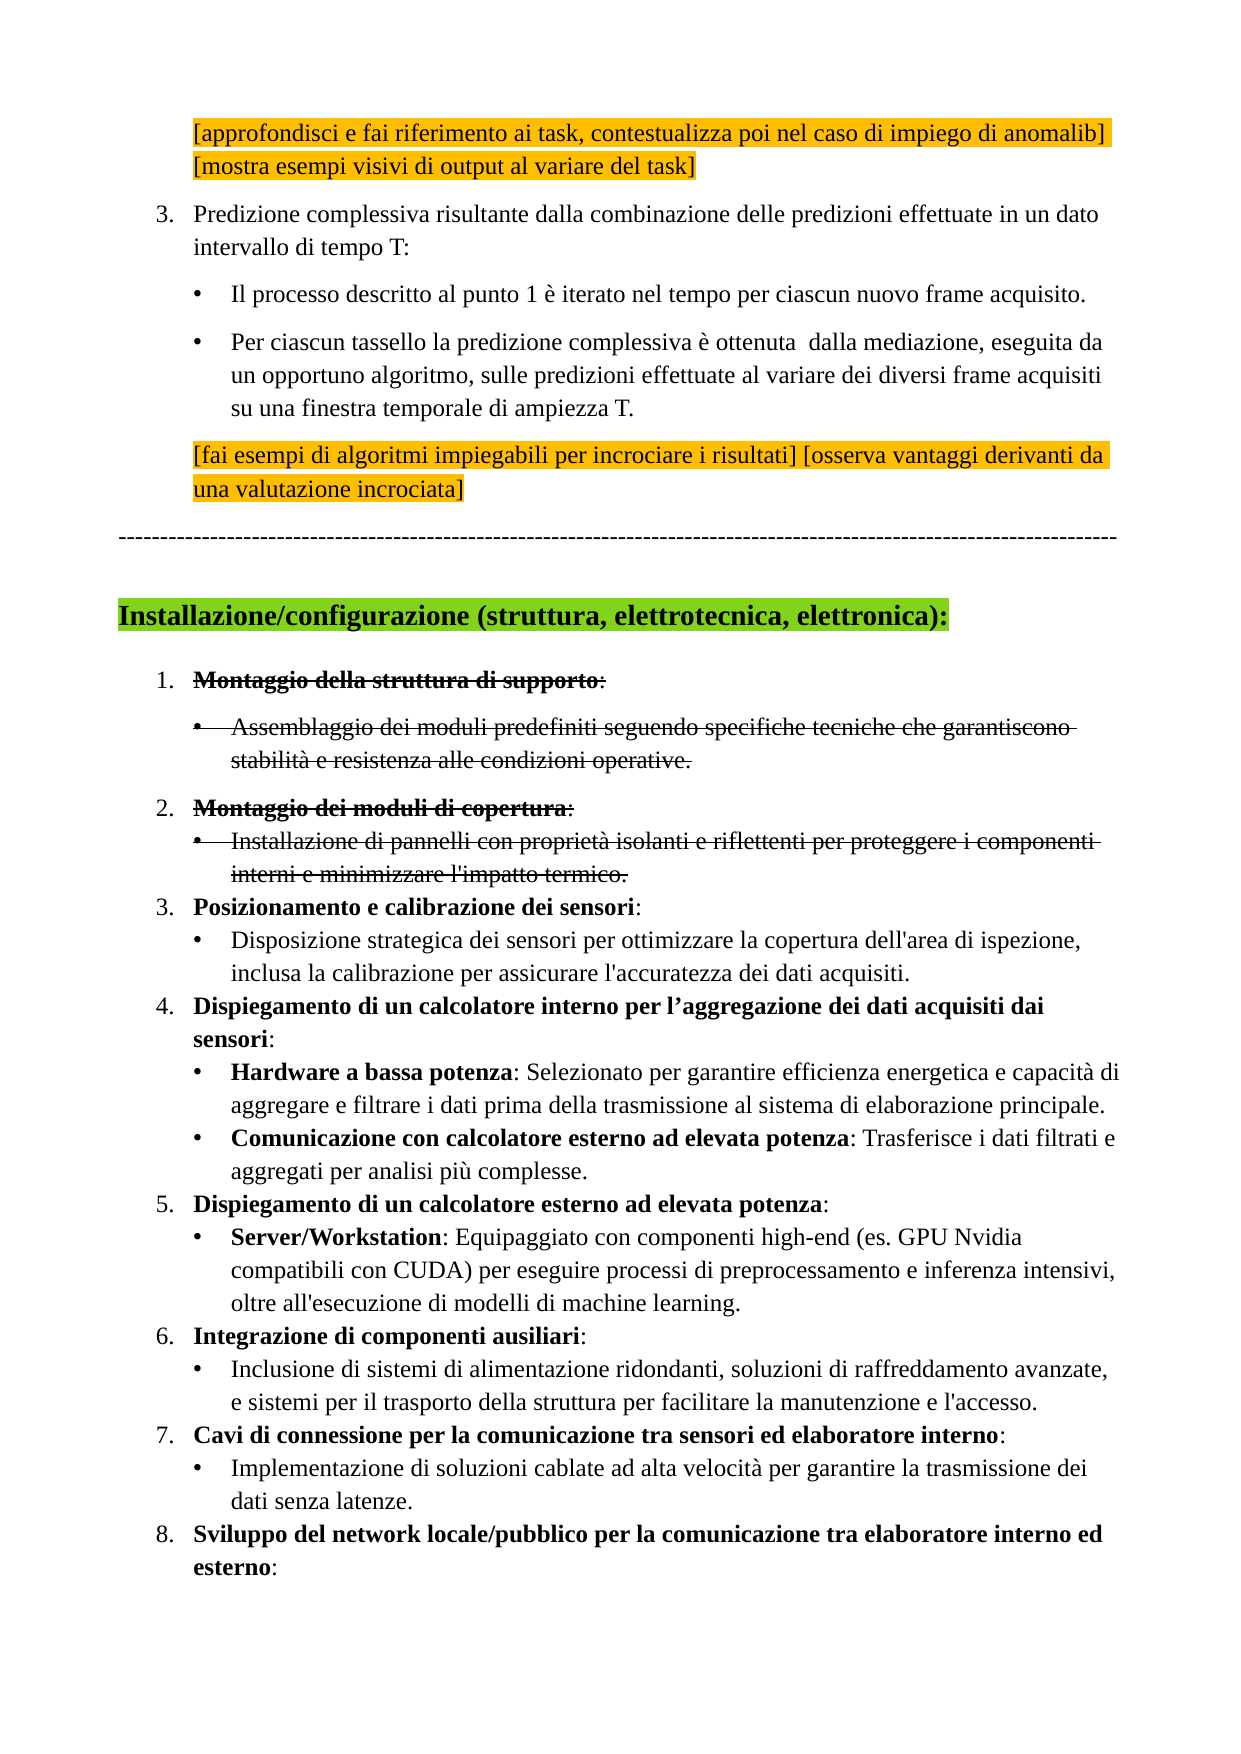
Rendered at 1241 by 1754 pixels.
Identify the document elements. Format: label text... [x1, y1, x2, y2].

text Installazione/configurazione (struttura, elettrotecnica, elettronica): [118, 598, 1122, 631]
list Sviluppo del network locale/pubblico per la comunicazione tra elaboratore interno ed esterno: [156, 1519, 1122, 1581]
list Montaggio della struttura di supporto: [156, 665, 1122, 693]
text ------------------------------------------------------------------------------------------------------------------------ [118, 521, 1122, 550]
list Il processo descritto al punto 1 è iterato nel tempo per ciascun nuovo frame acquisito. [193, 279, 1122, 308]
list Predizione complessiva risultante dalla combinazione delle predizioni effettuate in un dato intervallo di tempo T: [156, 199, 1122, 261]
list Comunicazione con calcolatore esterno ad elevata potenza: Trasferisce i dati filtrati e aggregati per analisi più complesse. [193, 1123, 1122, 1185]
list Montaggio dei moduli di copertura: [156, 793, 1122, 822]
list [approfondisci e fai riferimento ai task, contestualizza poi nel caso di impiego di anomalib] [mostra esempi visivi di output al variare del task] [156, 118, 1122, 180]
list Posizionamento e calibrazione dei sensori: [156, 892, 1122, 921]
list Implementazione di soluzioni cablate ad alta velocità per garantire la trasmissione dei dati senza latenze. [193, 1453, 1122, 1515]
list Cavi di connessione per la comunicazione tra sensori ed elaboratore interno: [156, 1420, 1122, 1449]
list Per ciascun tassello la predizione complessiva è ottenuta dalla mediazione, eseguita da un opportuno algoritmo, sulle predizioni effettuate al variare dei diversi frame acquisiti su una finestra temporale di ampiezza T. [193, 327, 1122, 422]
list Dispiegamento di un calcolatore esterno ad elevata potenza: [156, 1189, 1122, 1218]
list [fai esempi di algoritmi impiegabili per incrociare i risultati] [osserva vantaggi derivanti da una valutazione incrociata] [156, 441, 1122, 502]
list Dispiegamento di un calcolatore interno per l’aggregazione dei dati acquisiti dai sensori: [156, 991, 1122, 1053]
list Inclusione di sistemi di alimentazione ridondanti, soluzioni di raffreddamento avanzate, e sistemi per il trasporto della struttura per facilitare la manutenzione e l'accesso. [193, 1354, 1122, 1416]
list Installazione di pannelli con proprietà isolanti e riflettenti per proteggere i componenti interni e minimizzare l'impatto termico. [193, 826, 1122, 888]
list Server/Workstation: Equipaggiato con componenti high-end (es. GPU Nvidia compatibili con CUDA) per eseguire processi di preprocessamento e inferenza intensivi, oltre all'esecuzione di modelli di machine learning. [193, 1222, 1122, 1317]
list Integrazione di componenti ausiliari: [156, 1321, 1122, 1350]
list Disposizione strategica dei sensori per ottimizzare la copertura dell'area di ispezione, inclusa la calibrazione per assicurare l'accuratezza dei dati acquisiti. [193, 925, 1122, 987]
list Assemblaggio dei moduli predefiniti seguendo specifiche tecniche che garantiscono stabilità e resistenza alle condizioni operative. [193, 712, 1122, 774]
list Hardware a bassa potenza: Selezionato per garantire efficienza energetica e capacità di aggregare e filtrare i dati prima della trasmissione al sistema di elaborazione principale. [193, 1057, 1122, 1119]
